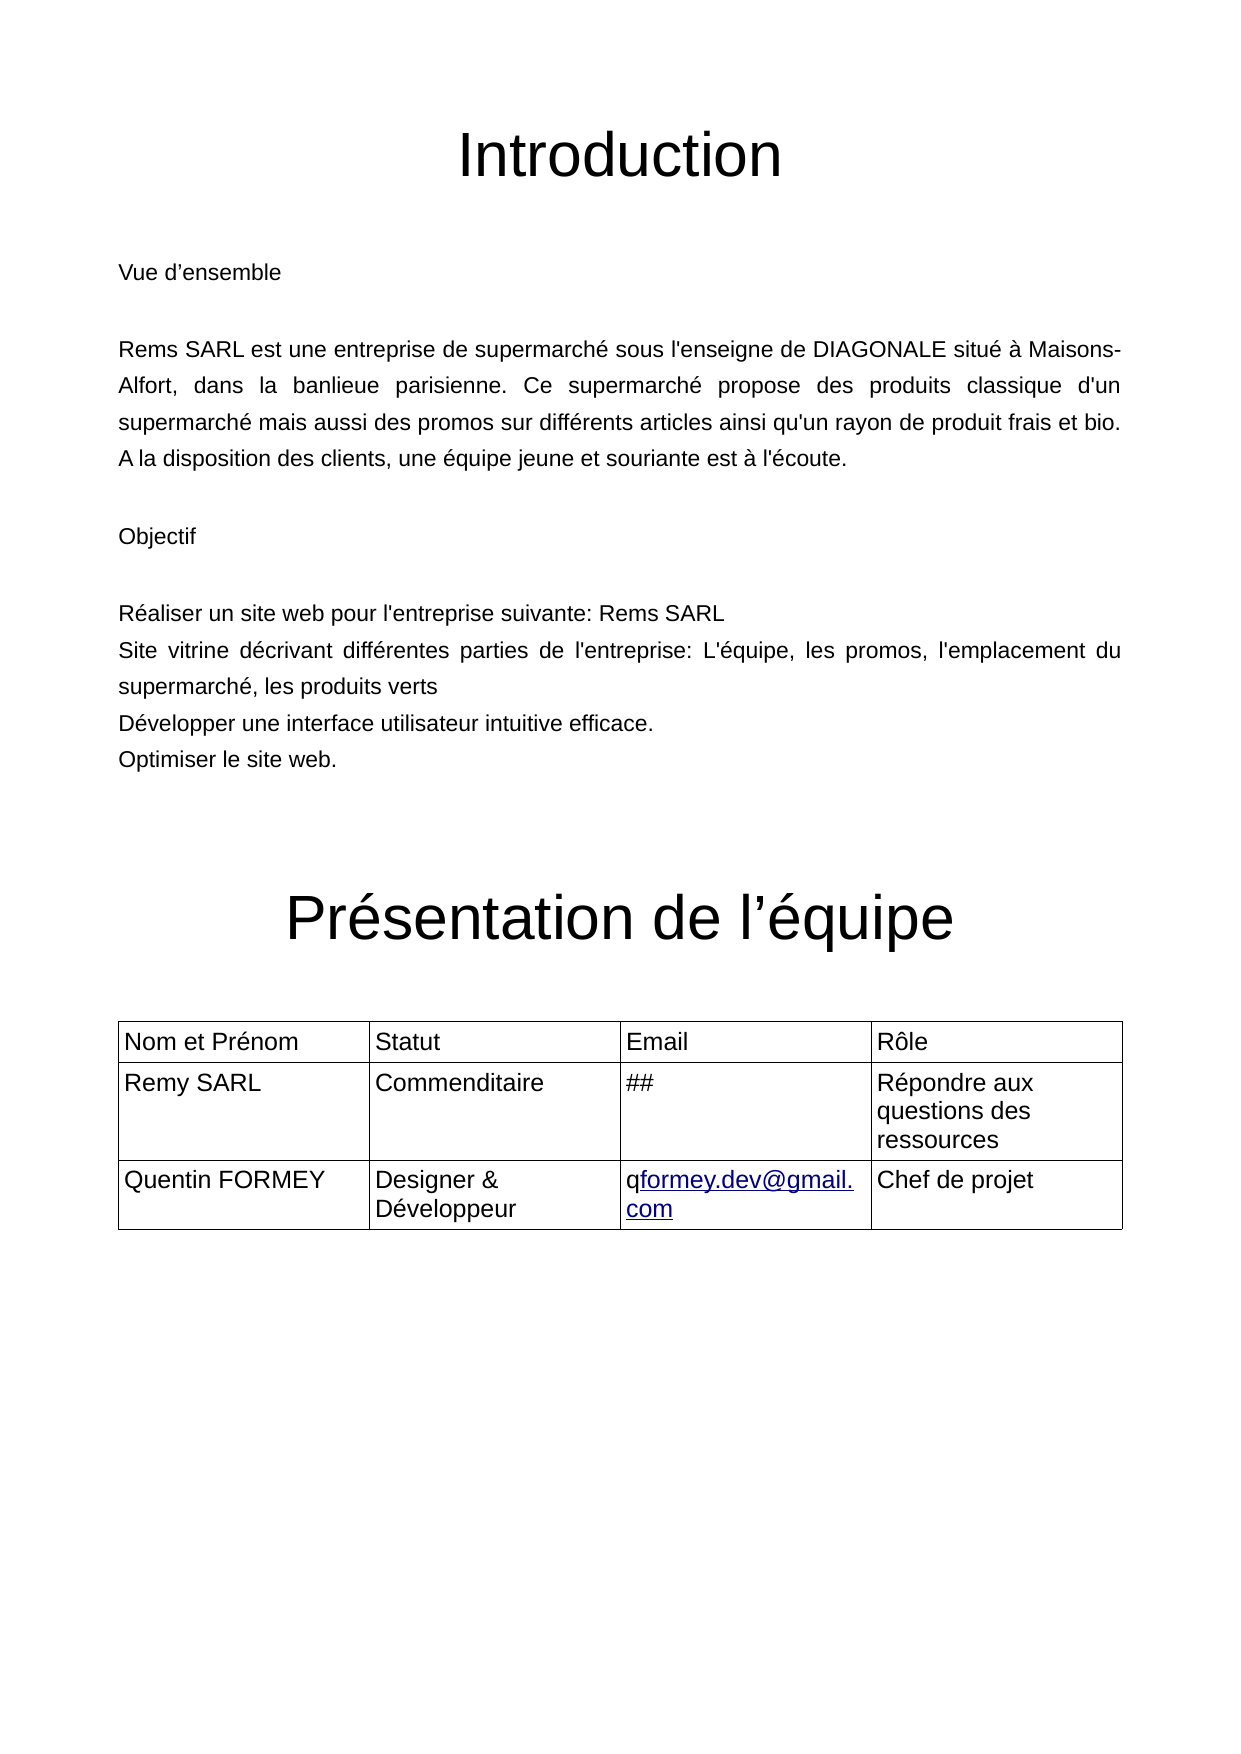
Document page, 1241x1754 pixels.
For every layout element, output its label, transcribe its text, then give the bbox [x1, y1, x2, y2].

text Objectif [118, 523, 1122, 549]
text Optimiser le site web. [118, 746, 1122, 772]
table_cell Commenditaire [370, 1063, 620, 1159]
text Introduction [118, 118, 1122, 190]
table_header Email [621, 1022, 871, 1062]
table_header Nom et Prénom [119, 1022, 369, 1062]
text Réaliser un site web pour l'entreprise suivante: Rems SARL [118, 600, 1122, 627]
text Site vitrine décrivant différentes parties de l'entreprise: L'équipe, les promos, l'emplacement du supermarché, les produits verts [118, 637, 1122, 699]
text Présentation de l’équipe [118, 881, 1122, 953]
text Développer une interface utilisateur intuitive efficace. [118, 709, 1122, 736]
table_cell Quentin FORMEY [119, 1161, 369, 1228]
table_cell Remy SARL [119, 1063, 369, 1159]
table_cell qformey.dev@gmail.com [621, 1161, 871, 1228]
table_header Statut [370, 1022, 620, 1062]
table_cell Designer & Développeur [370, 1161, 620, 1228]
table_header Rôle [872, 1022, 1122, 1062]
table_cell Chef de projet [872, 1161, 1122, 1228]
table_cell Répondre aux questions des ressources [872, 1063, 1122, 1159]
text Rems SARL est une entreprise de supermarché sous l'enseigne de DIAGONALE situé à Maisons-Alfort, dans la banlieue parisienne. Ce supermarché propose des produits classique d'un supermarché mais aussi des promos sur différents articles ainsi qu'un rayon de produit frais et bio. A la disposition des clients, une équipe jeune et souriante est à l'écoute. [118, 336, 1122, 472]
table_cell ## [621, 1063, 871, 1159]
text Vue d’ensemble [118, 258, 1122, 285]
